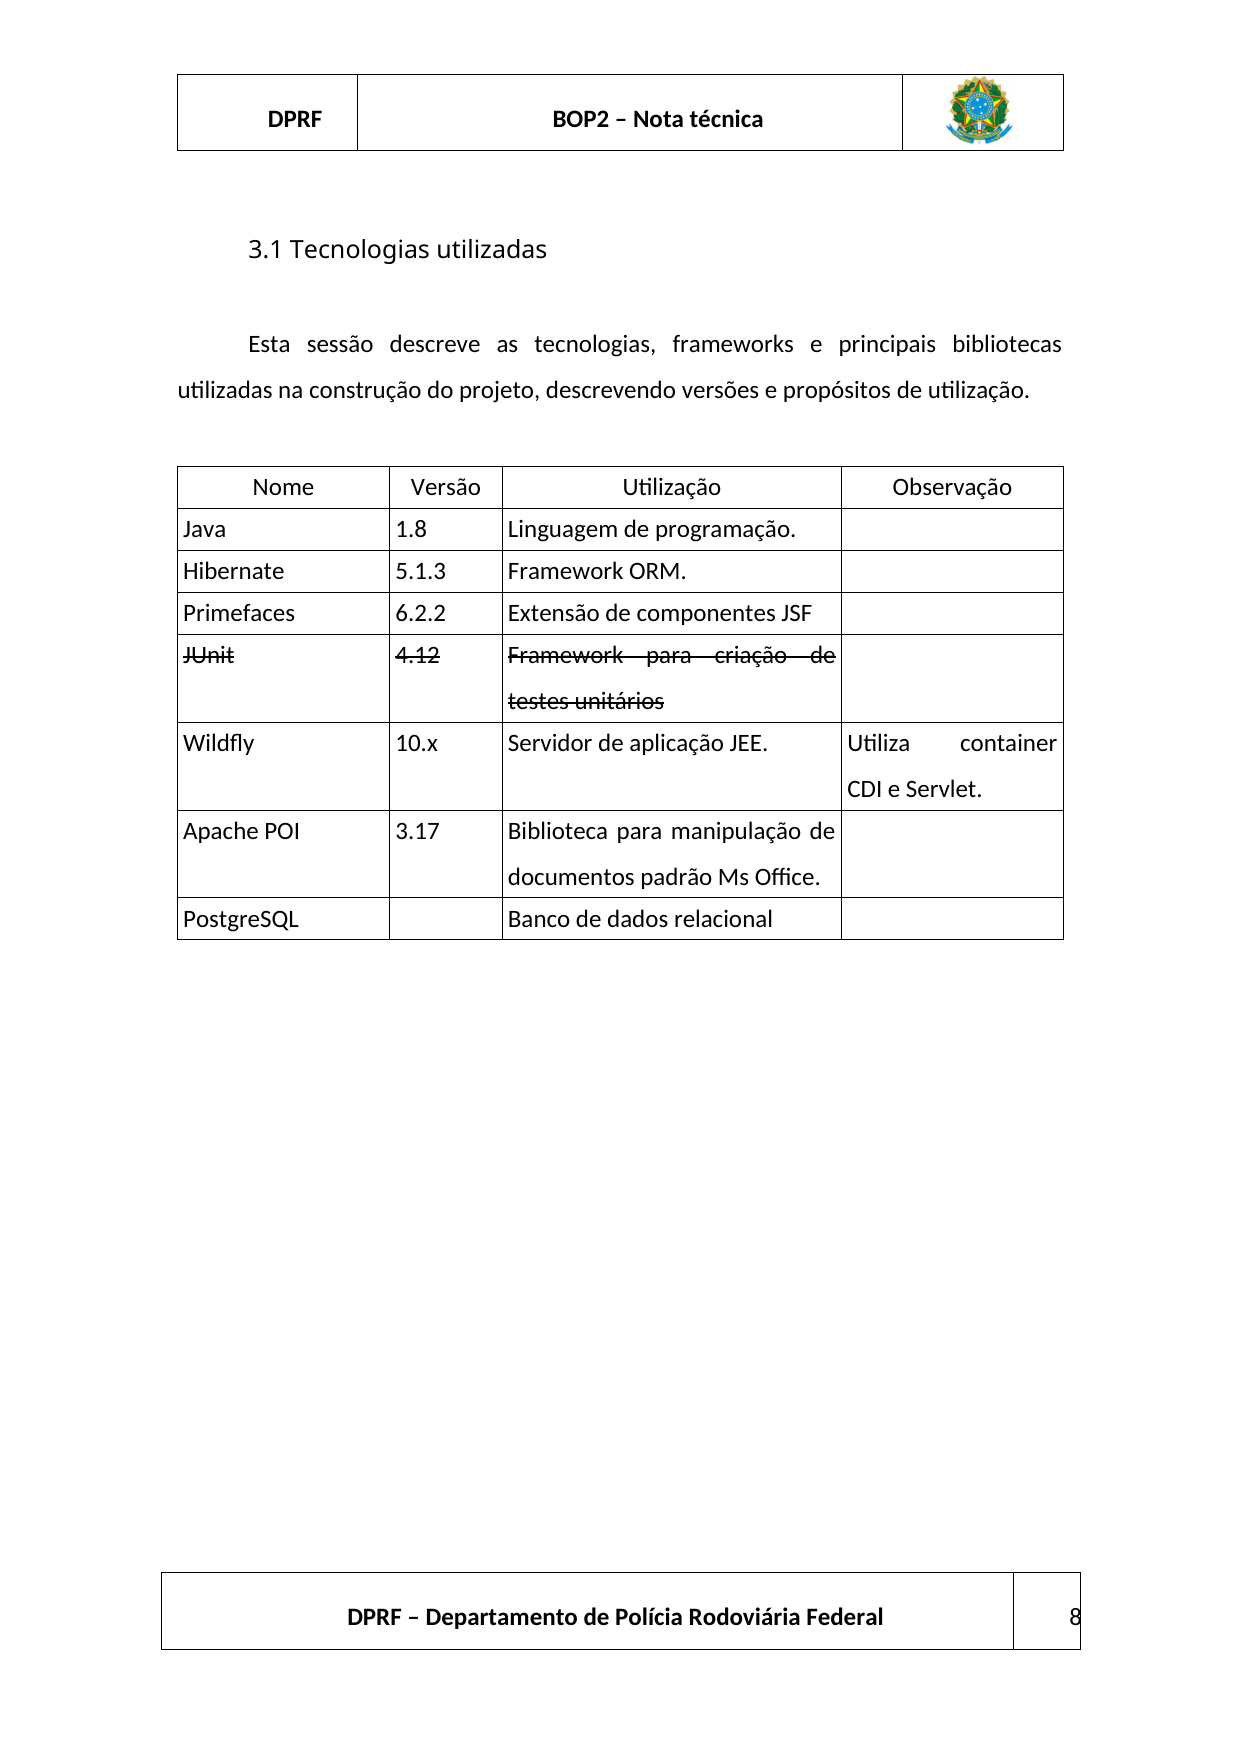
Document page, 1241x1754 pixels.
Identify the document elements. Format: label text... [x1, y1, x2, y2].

table_cell Hibernate [178, 551, 389, 592]
table_header Versão [390, 467, 502, 508]
table_cell 3.17 [390, 811, 502, 897]
table_cell 10.x [390, 723, 502, 809]
table_cell 6.2.2 [390, 593, 502, 634]
table_cell Banco de dados relacional [503, 898, 841, 939]
table_cell Framework para criação de testes unitários [503, 635, 841, 722]
table_cell PostgreSQL [178, 898, 389, 939]
table_cell Apache POI [178, 811, 389, 897]
table_cell [842, 551, 1063, 592]
table_cell [842, 509, 1063, 550]
table_cell Extensão de componentes JSF [503, 593, 841, 634]
table_cell Wildfly [178, 723, 389, 809]
picture [944, 75, 1020, 149]
table_cell 4.12 [390, 635, 502, 722]
table_cell [842, 635, 1063, 722]
table_cell 5.1.3 [390, 551, 502, 592]
table_cell [842, 898, 1063, 939]
table_cell [842, 593, 1063, 634]
table_cell Primefaces [178, 593, 389, 634]
text Esta sessão descreve as tecnologias, frameworks e principais bibliotecas utilizadas na construção do projeto, descrevendo versões e propósitos de utilização. [177, 328, 1063, 404]
table_cell JUnit [178, 635, 389, 722]
table_header Utilização [503, 467, 841, 508]
table_header Observação [842, 467, 1063, 508]
table_cell Utiliza container CDI e Servlet. [842, 723, 1063, 809]
table_cell Servidor de aplicação JEE. [503, 723, 841, 809]
table_header Nome [178, 467, 389, 508]
table_cell Java [178, 509, 389, 550]
table_cell Linguagem de programação. [503, 509, 841, 550]
table_cell Framework ORM. [503, 551, 841, 592]
table_cell 1.8 [390, 509, 502, 550]
table_cell [390, 898, 502, 939]
table_cell Biblioteca para manipulação de documentos padrão Ms Office. [503, 811, 841, 897]
subtitle 3.1 Tecnologias utilizadas [547, 232, 1063, 266]
table_cell [842, 811, 1063, 897]
